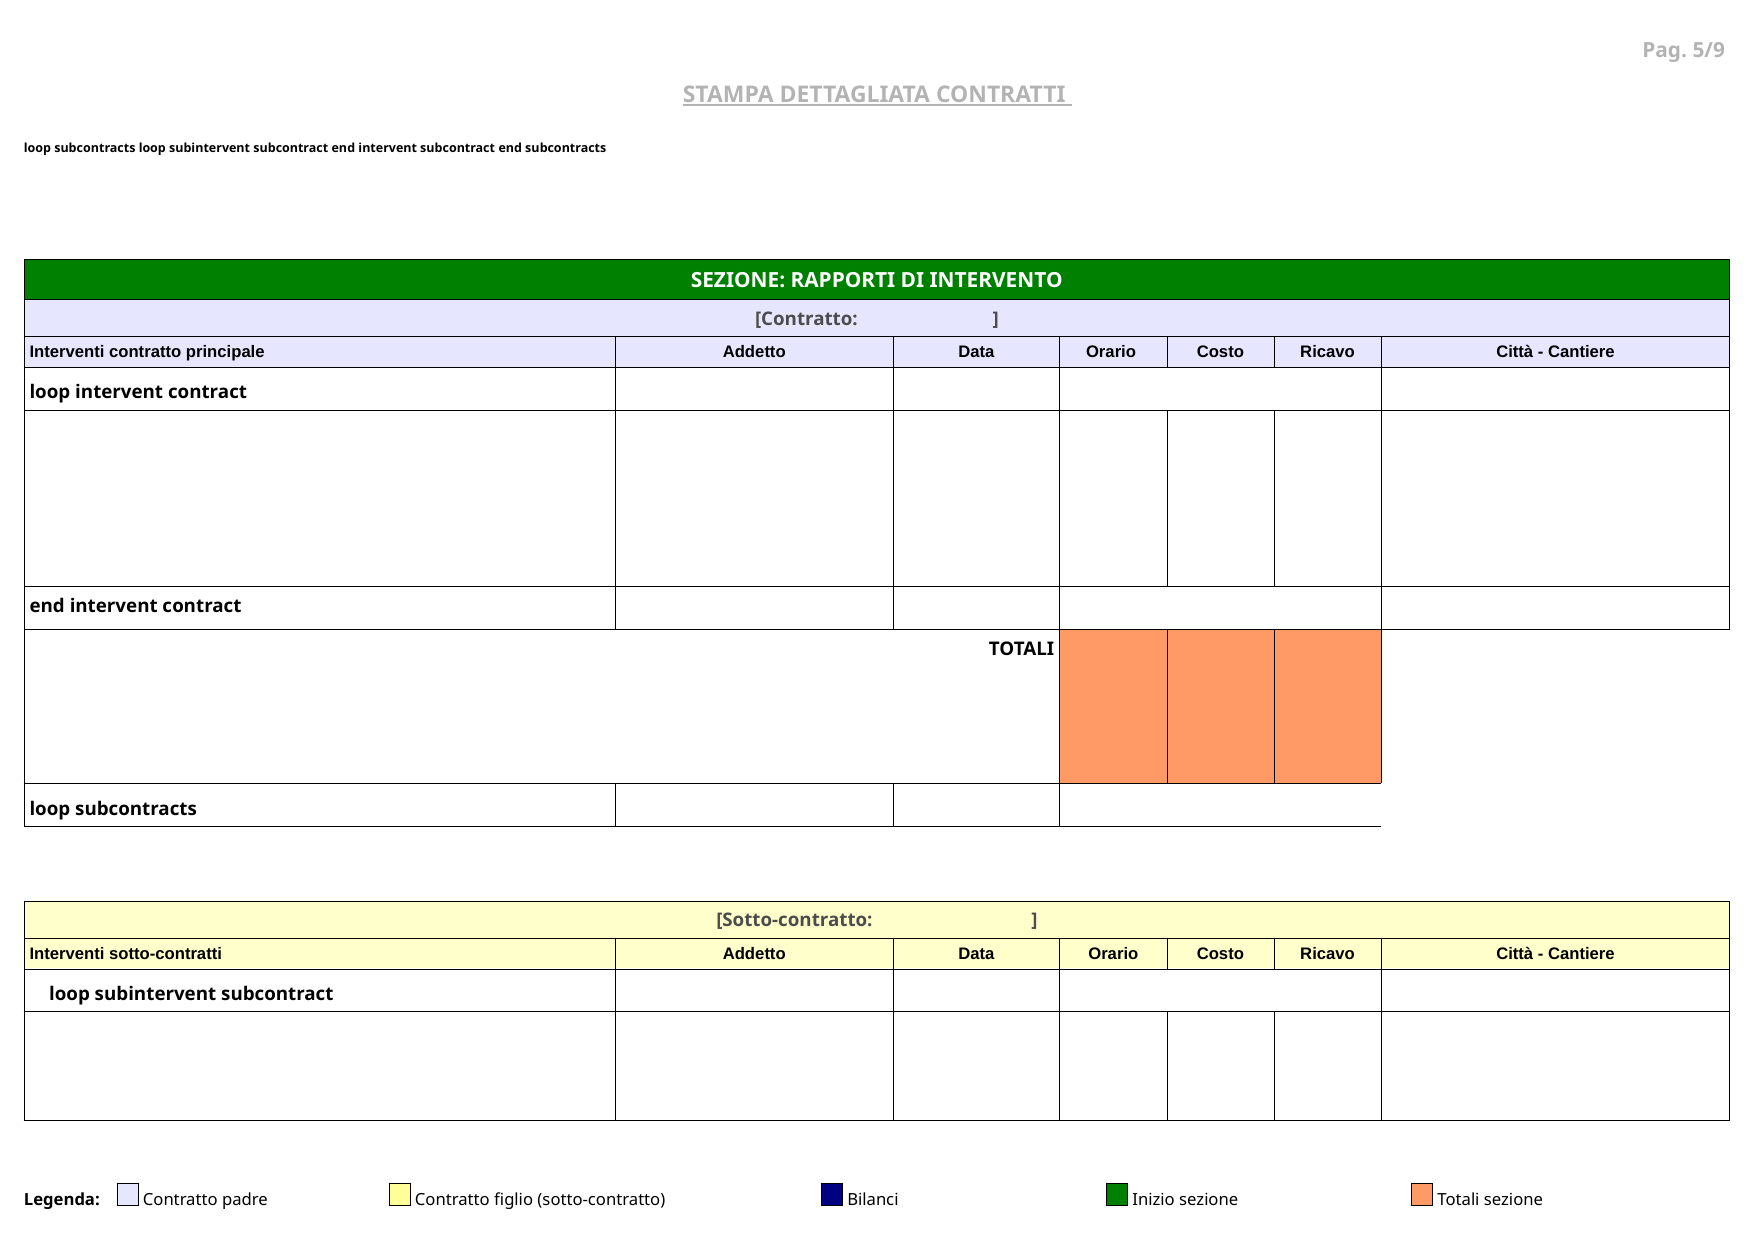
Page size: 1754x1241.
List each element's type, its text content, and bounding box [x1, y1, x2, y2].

table_cell end intervent contract [25, 587, 615, 629]
table_cell [1382, 368, 1729, 410]
table_cell Addetto [616, 939, 893, 968]
table_cell Interventi contratto principale [25, 337, 615, 367]
table_cell Data [894, 939, 1059, 968]
table_cell Città - Cantiere [1382, 337, 1729, 367]
table_cell [894, 587, 1059, 629]
table_cell <subintervent.city_id.name if subintervent.city_id else ""> <"(Cant. %s)"%(subintervent.location_site) if subintervent.location_site else ""> [1382, 1012, 1729, 1120]
table_cell [616, 784, 893, 826]
table_cell loop subintervent subcontract [25, 970, 615, 1011]
table_cell <subintervent.intervent_annotation> <"(%s)"%(subintervent.activity_id.name) if subintervent.activity_id else ""> [25, 1012, 615, 1120]
table_cell [616, 368, 893, 410]
table_cell <intervent.city_id.name if intervent.city_id else ""> <"(Cant. %s)"%(intervent.location_site) if intervent.location_site else ""> [1382, 411, 1729, 586]
table_cell [616, 970, 893, 1011]
table_cell loop subcontracts [25, 784, 615, 826]
table_cell [1060, 587, 1381, 629]
table_cell <formatLang(intervent.amount)> [1168, 411, 1274, 586]
text <if test="test_part('intervent', data)"> [24, 196, 1730, 225]
table_cell TOTALI [25, 630, 1059, 783]
table_cell [894, 970, 1059, 1011]
table_cell Orario [1060, 939, 1167, 968]
table_cell <formatLang((contract.price_operation or 0.0) * (subintervent.amount_operation or 0.0))> [1275, 1012, 1381, 1120]
table_cell [1382, 630, 1729, 783]
table_cell <formatLang(subintervent.amount)> [1168, 1012, 1274, 1120]
table_cell [Contratto: <contract.name>] [25, 300, 1729, 336]
text </if> [24, 162, 1730, 190]
table_cell <formatLang(intervent.unit_amount)> [1060, 411, 1167, 586]
text loop subcontracts loop subintervent subcontract end intervent subcontract end subcontracts [24, 139, 1730, 156]
table_cell <formatLang(get_totals('hour_cost'))> [1168, 630, 1274, 783]
table_cell [894, 368, 1059, 410]
table_cell [1060, 970, 1381, 1011]
table_cell [616, 587, 893, 629]
table_cell Addetto [616, 337, 893, 367]
table_cell Orario [1060, 337, 1167, 367]
table_cell <formatLang(intervent.date, date=True)> [894, 411, 1059, 586]
table_cell [1060, 368, 1381, 410]
table_cell Costo [1168, 939, 1274, 968]
table_cell <subintervent.user_id.name> [616, 1012, 893, 1120]
table_cell Città - Cantiere [1382, 939, 1729, 968]
table_cell [1382, 587, 1729, 629]
table_cell [1381, 783, 1729, 826]
table_cell Ricavo [1275, 337, 1381, 367]
table_cell [Sotto-contratto: <subcontract.name>] [25, 902, 1729, 938]
table_cell [1382, 970, 1729, 1011]
table_header SEZIONE: RAPPORTI DI INTERVENTO [25, 260, 1729, 299]
table_cell Costo [1168, 337, 1274, 367]
table_cell <formatLang(get_totals('hour'))> [1060, 630, 1167, 783]
table_cell loop intervent contract [25, 368, 615, 410]
table_cell Ricavo [1275, 939, 1381, 968]
table_cell <formatLang((contract.price_operation or 0.0) * get_totals('operation'))> [1275, 630, 1381, 783]
table_cell <intervent.intervent_annotation> <"(%s)"%(intervent.activity_id.name) if intervent.activity_id else ""> [25, 411, 615, 586]
table_cell [24, 826, 1729, 901]
table_cell [894, 784, 1059, 826]
table_cell <formatLang(subintervent.unit_amount)> [1060, 1012, 1167, 1120]
table_cell <formatLang(subintervent.date, date=True)> [894, 1012, 1059, 1120]
table_cell [1060, 784, 1381, 826]
table_cell <formatLang((contract.price_operation or 0.0) * (intervent.amount_operation or 0.0))> [1275, 411, 1381, 586]
table_cell <intervent.user_id.name> [616, 411, 893, 586]
table_cell Data [894, 337, 1059, 367]
table_cell Interventi sotto-contratti [25, 939, 615, 968]
